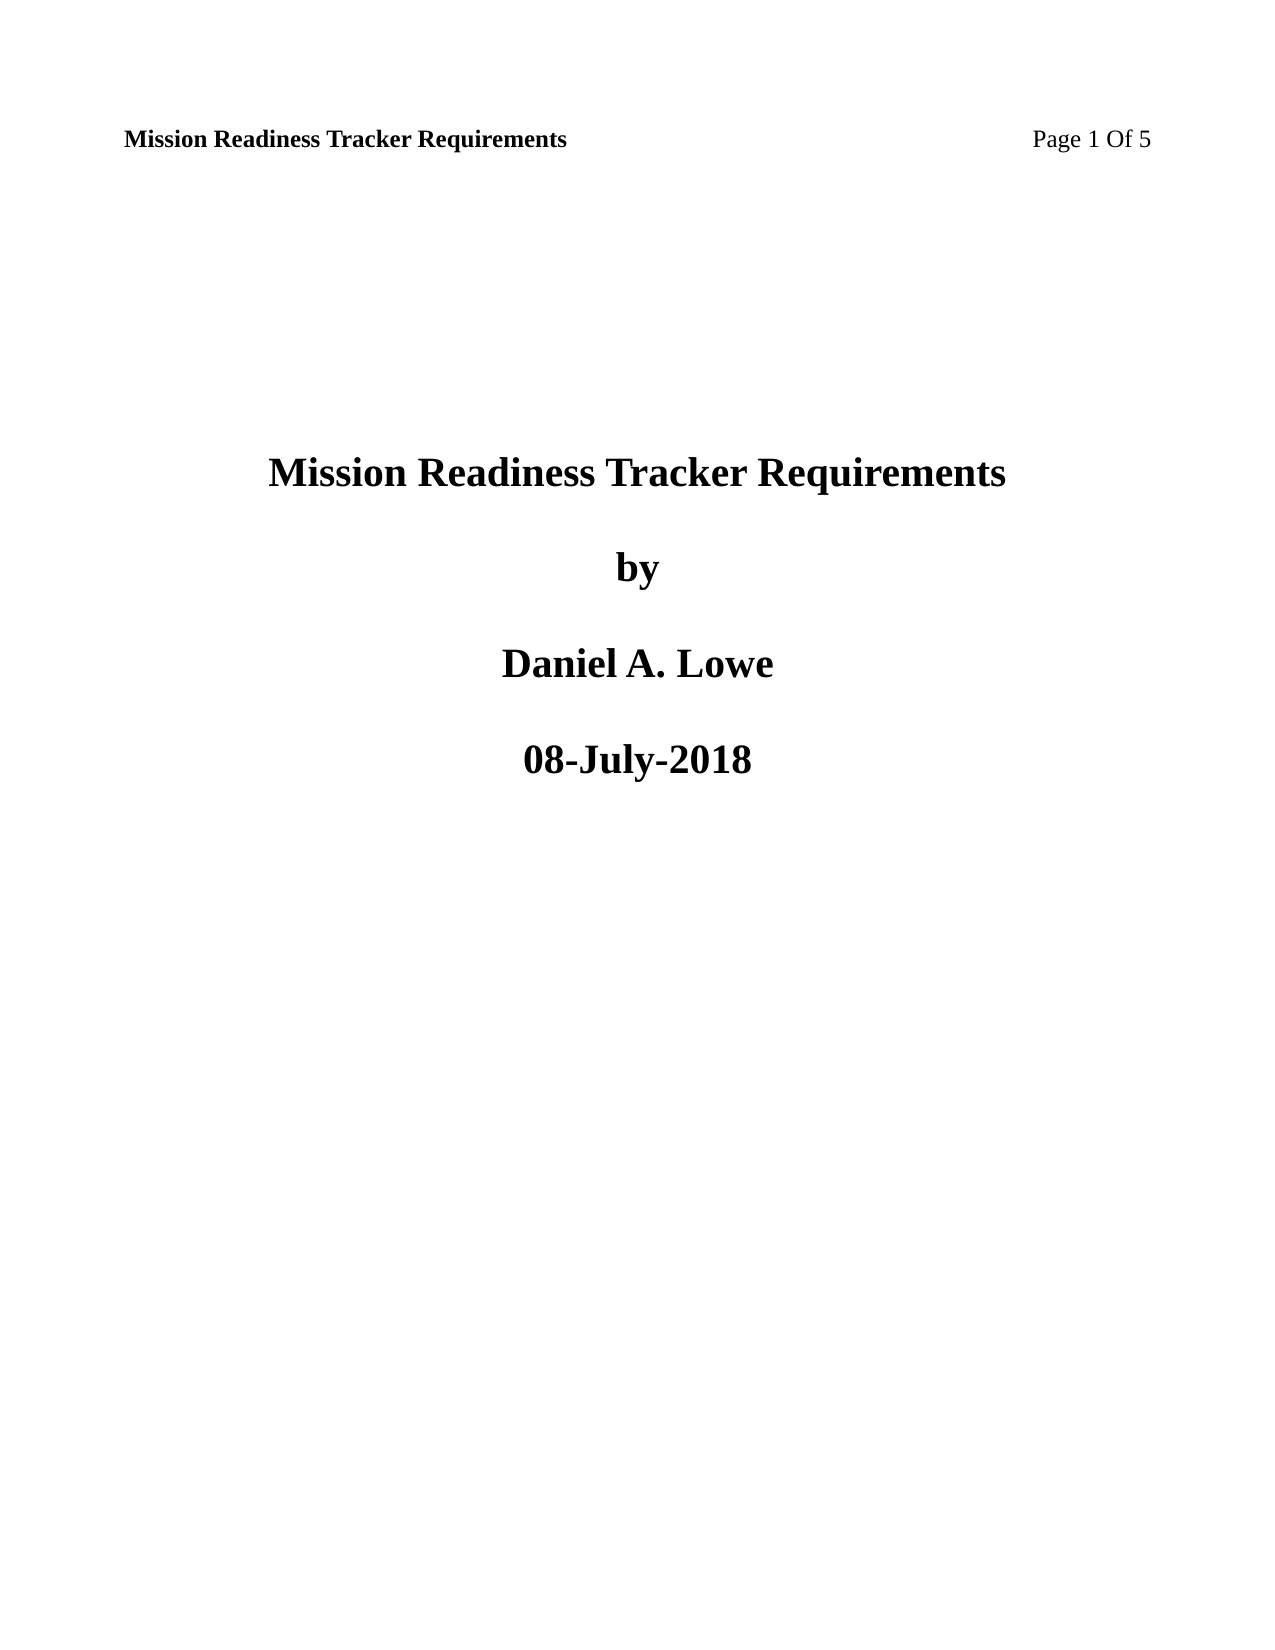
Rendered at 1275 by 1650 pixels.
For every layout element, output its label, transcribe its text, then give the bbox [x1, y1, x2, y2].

text 08-July-2018 [118, 734, 1157, 782]
text Mission Readiness Tracker Requirements [118, 447, 1157, 495]
text Daniel A. Lowe [118, 639, 1157, 687]
text by [118, 543, 1157, 591]
